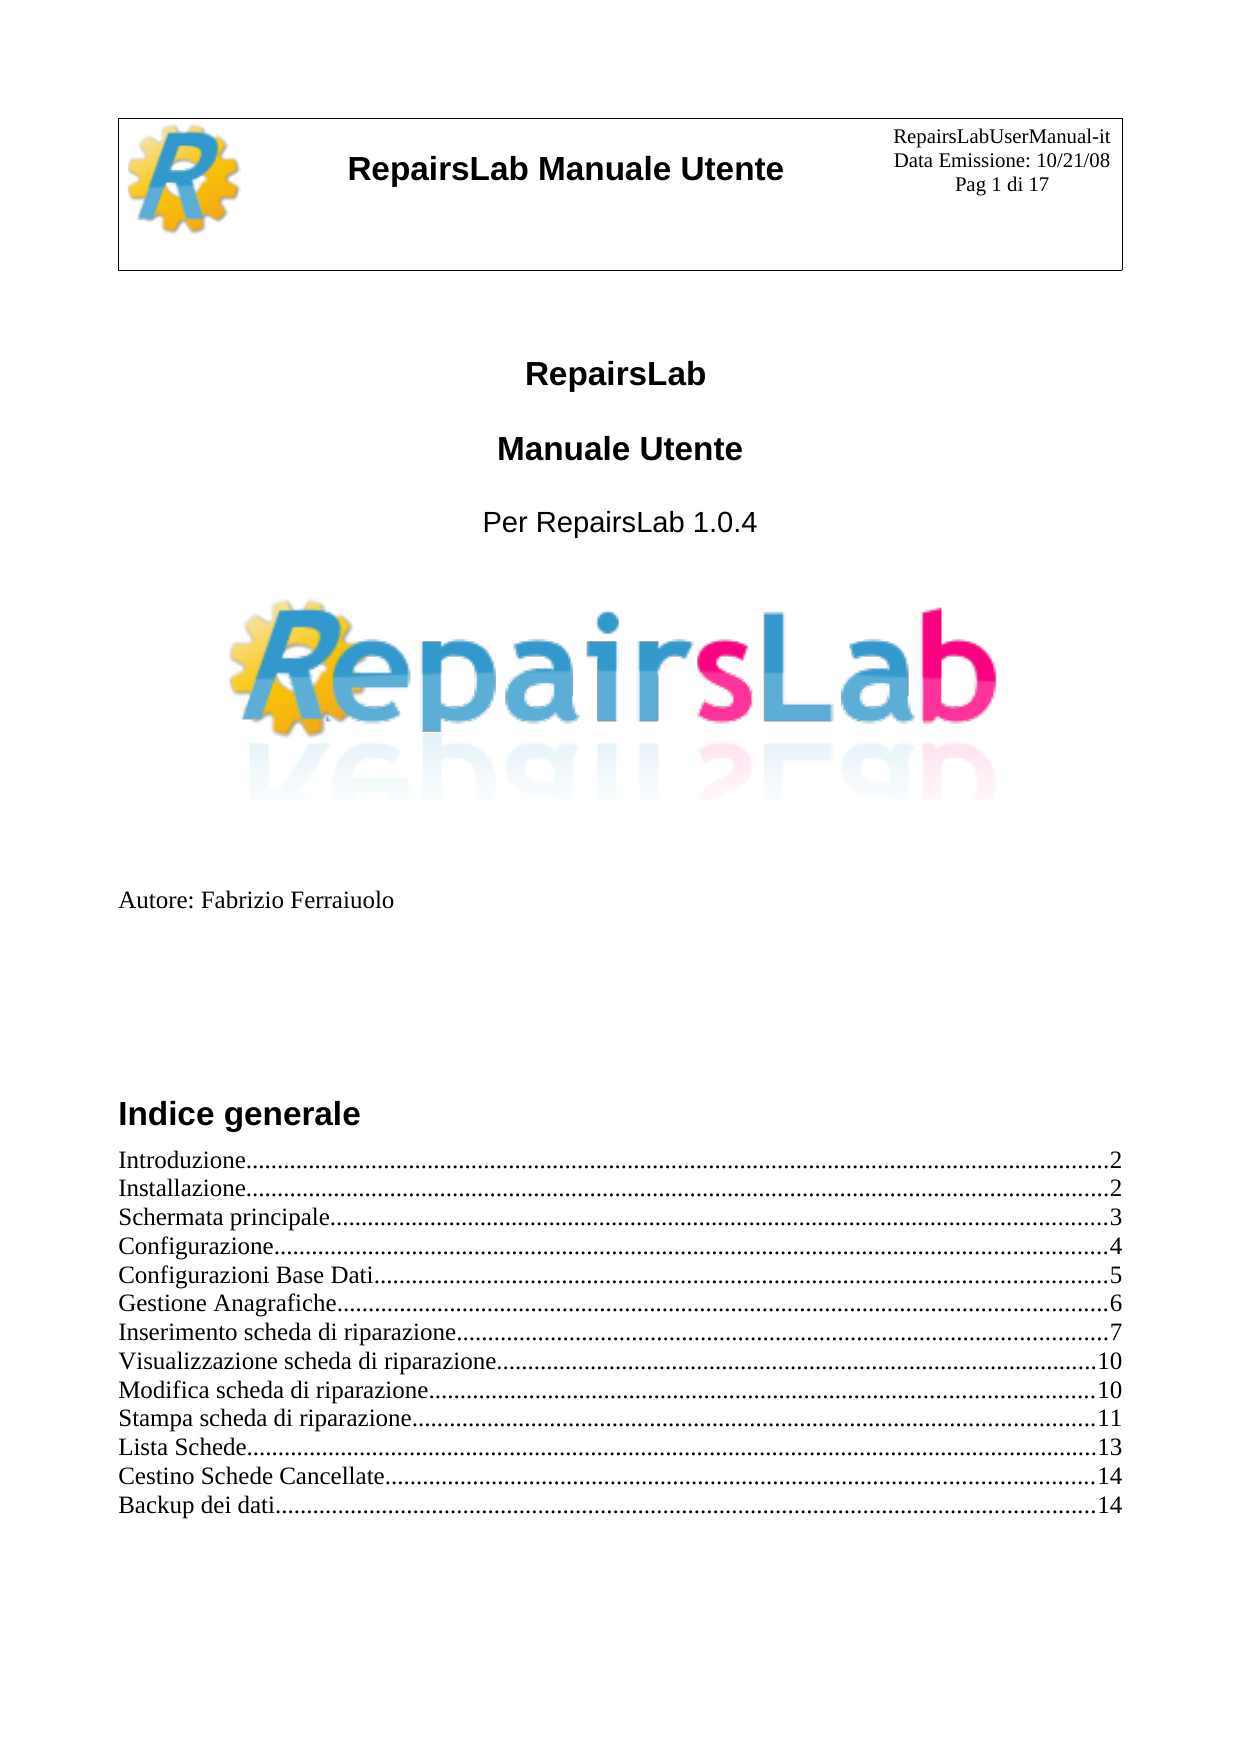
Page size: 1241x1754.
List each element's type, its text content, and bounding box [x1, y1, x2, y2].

subtitle Manuale Utente [118, 429, 1122, 468]
text Configurazioni Base Dati 5 [118, 1260, 1122, 1288]
picture [127, 123, 241, 236]
text Modifica scheda di riparazione 10 [118, 1375, 1122, 1403]
subtitle Indice generale [118, 1094, 1122, 1132]
text Introduzione 2 [118, 1145, 1122, 1173]
text Cestino Schede Cancellate 14 [118, 1461, 1122, 1490]
subtitle RepairsLab [118, 353, 1122, 392]
text Backup dei dati 14 [118, 1490, 1122, 1518]
text Visualizzazione scheda di riparazione 10 [118, 1346, 1122, 1375]
text Autore: Fabrizio Ferraiuolo [118, 886, 1122, 914]
text Gestione Anagrafiche 6 [118, 1288, 1122, 1317]
text Installazione 2 [118, 1173, 1122, 1202]
text Inserimento scheda di riparazione 7 [118, 1317, 1122, 1346]
text Stampa scheda di riparazione 11 [118, 1403, 1122, 1432]
text Lista Schede 13 [118, 1432, 1122, 1461]
picture [225, 592, 1015, 803]
text Configurazione 4 [118, 1231, 1122, 1260]
subtitle Per RepairsLab 1.0.4 [118, 505, 1122, 539]
text Schermata principale 3 [118, 1202, 1122, 1231]
